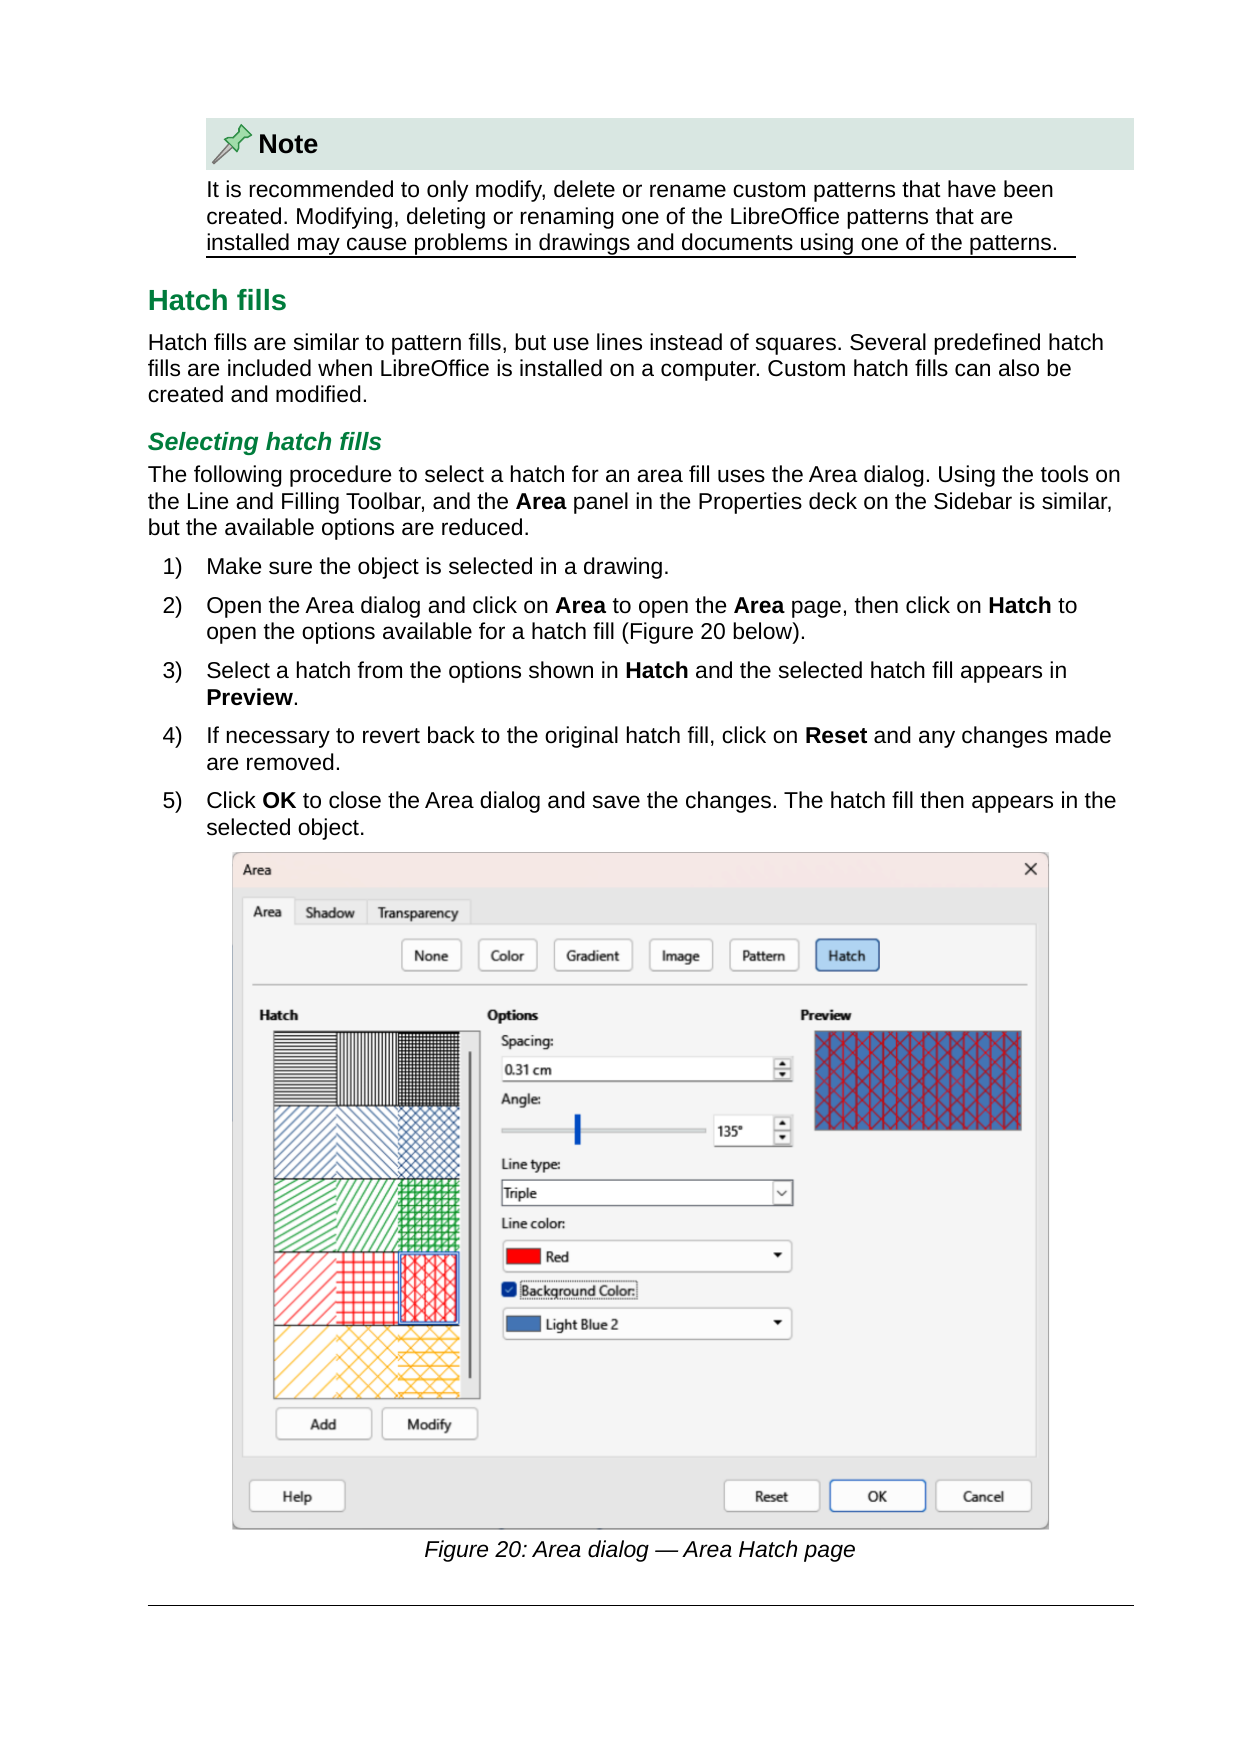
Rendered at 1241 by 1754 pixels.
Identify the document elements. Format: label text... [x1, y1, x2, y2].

subtitle Selecting hatch fills [148, 426, 1134, 455]
list Make sure the object is selected in a drawing. [162, 553, 1134, 579]
text It is recommended to only modify, delete or rename custom patterns that have been created. Modifying, deleting or renaming one of the LibreOffice patterns that are installed may cause problems in drawings and documents using one of the patterns. [206, 176, 1076, 256]
picture [232, 852, 1050, 1530]
text The following procedure to select a hatch for an area fill uses the Area dialog. Using the tools on the Line and Filling Toolbar, and the Area panel in the Properties deck on the Sidebar is similar, but the available options are reduced. [148, 461, 1134, 541]
subtitle Note [206, 118, 1134, 170]
text Figure 20: Area dialog — Area Hatch page [232, 1536, 1049, 1562]
list Open the Area dialog and click on Area to open the Area page, then click on Hatch to open the options available for a hatch fill (Figure 20 below). [162, 592, 1134, 644]
text Hatch fills are similar to pattern fills, but use lines instead of squares. Several predefined hatch fills are included when LibreOffice is installed on a computer. Custom hatch fills can also be created and modified. [148, 329, 1134, 408]
subtitle Hatch fills [148, 283, 1134, 316]
list If necessary to revert back to the original hatch fill, click on Reset and any changes made are removed. [162, 722, 1134, 775]
list Click OK to close the Area dialog and save the changes. The hatch fill then appears in the selected object. [162, 787, 1134, 840]
list Select a hatch from the options shown in Hatch and the selected hatch fill appears in Preview. [162, 657, 1134, 710]
